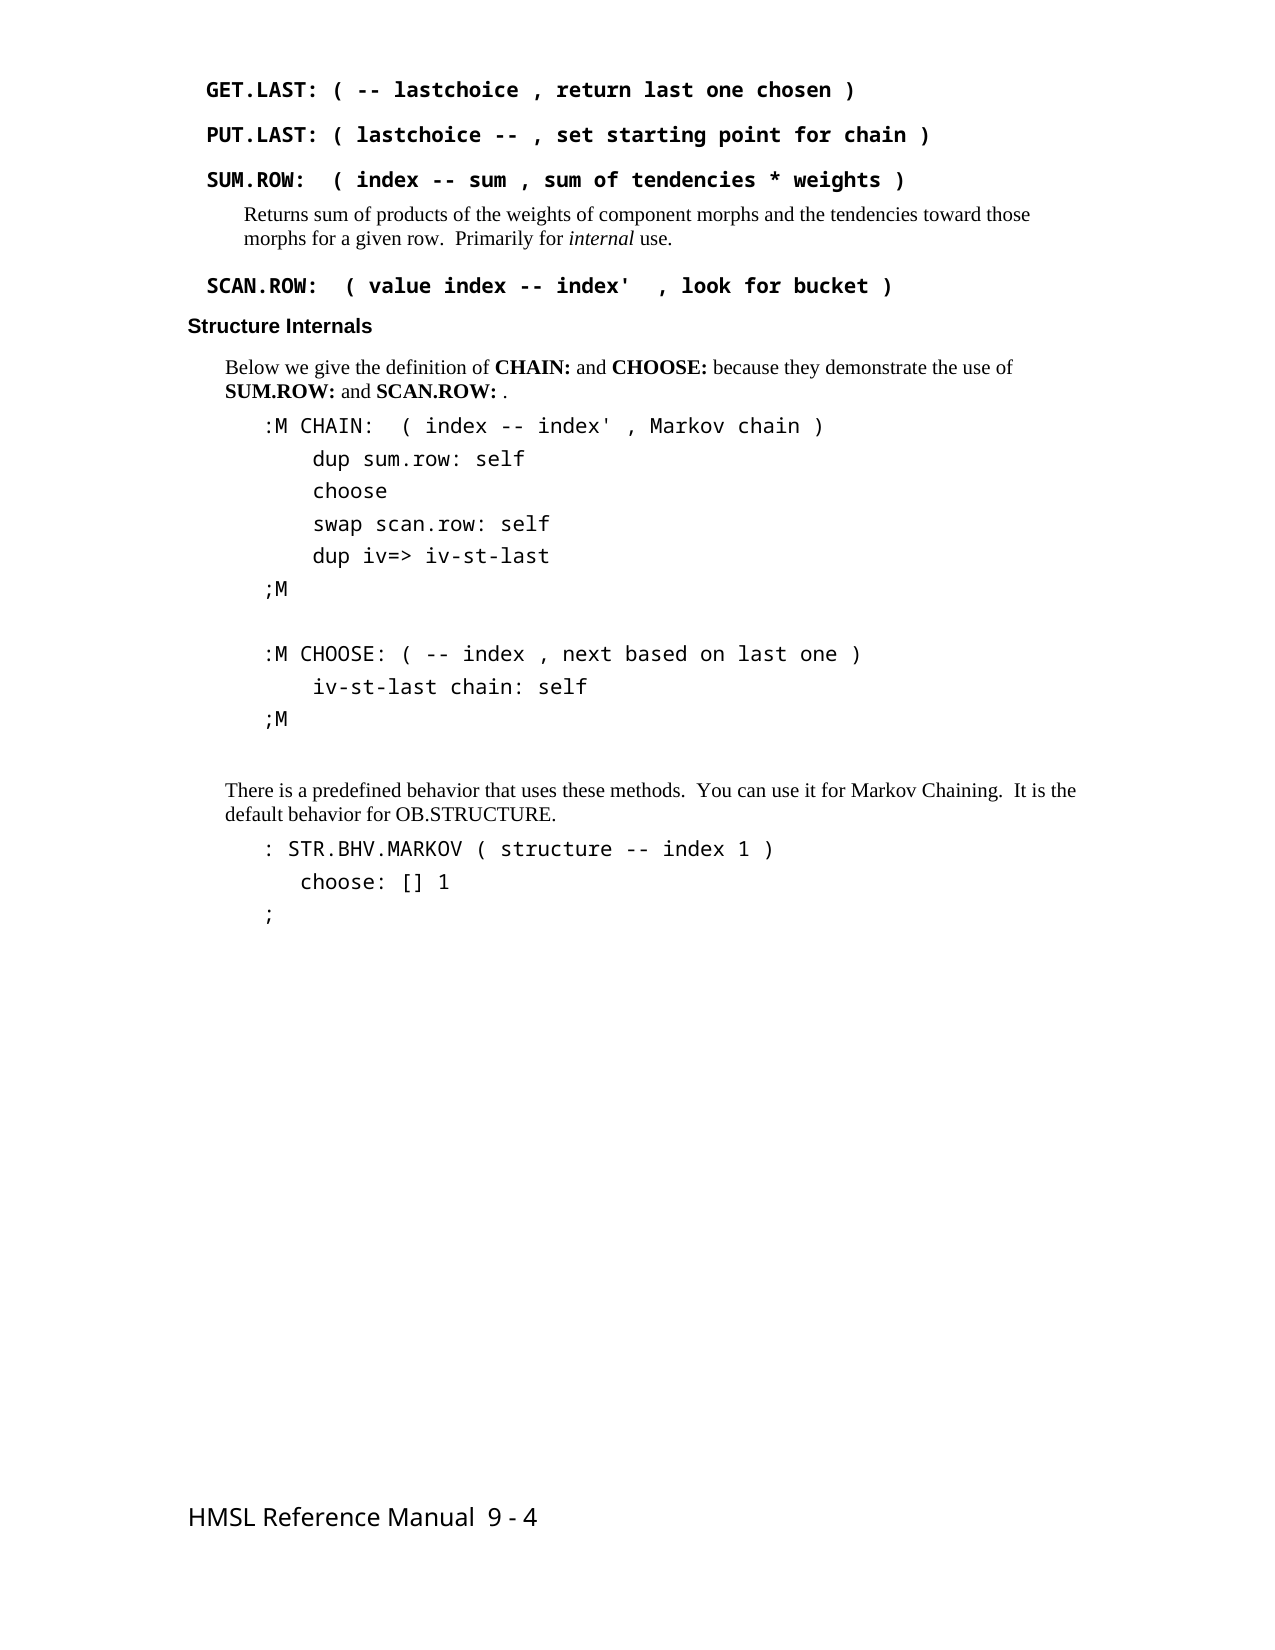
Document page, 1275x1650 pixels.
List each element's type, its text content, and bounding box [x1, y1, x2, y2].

text Returns sum of products of the weights of component morphs and the tendencies toward those morphs for a given row. Primarily for internal use. [244, 202, 1087, 250]
text ; [262, 899, 1087, 928]
text PUT.LAST: ( lastchoice -- , set starting point for chain ) [206, 120, 1162, 148]
text iv-st-last chain: self [262, 672, 1087, 700]
text GET.LAST: ( -- lastchoice , return last one chosen ) [206, 75, 1162, 103]
text SUM.ROW: ( index -- sum , sum of tendencies * weights ) [206, 165, 1162, 194]
text Below we give the definition of CHAIN: and CHOOSE: because they demonstrate the use of SUM.ROW: and SCAN.ROW: . [225, 354, 1087, 403]
text ;M [262, 574, 1087, 602]
text SCAN.ROW: ( value index -- index' , look for bucket ) [206, 271, 1162, 299]
subtitle Structure Internals [187, 314, 1087, 338]
text There is a predefined behavior that uses these methods. You can use it for Markov Chaining. It is the default behavior for OB.STRUCTURE. [225, 778, 1087, 826]
text :M CHAIN: ( index -- index' , Markov chain ) [262, 411, 1087, 439]
text ;M [262, 704, 1087, 733]
text choose: [] 1 [262, 867, 1087, 895]
text dup iv=> iv-st-last [262, 541, 1087, 570]
text :M CHOOSE: ( -- index , next based on last one ) [262, 639, 1087, 668]
text dup sum.row: self [262, 444, 1087, 472]
text choose [262, 476, 1087, 505]
text : STR.BHV.MARKOV ( structure -- index 1 ) [262, 834, 1087, 863]
text swap scan.row: self [262, 509, 1087, 537]
